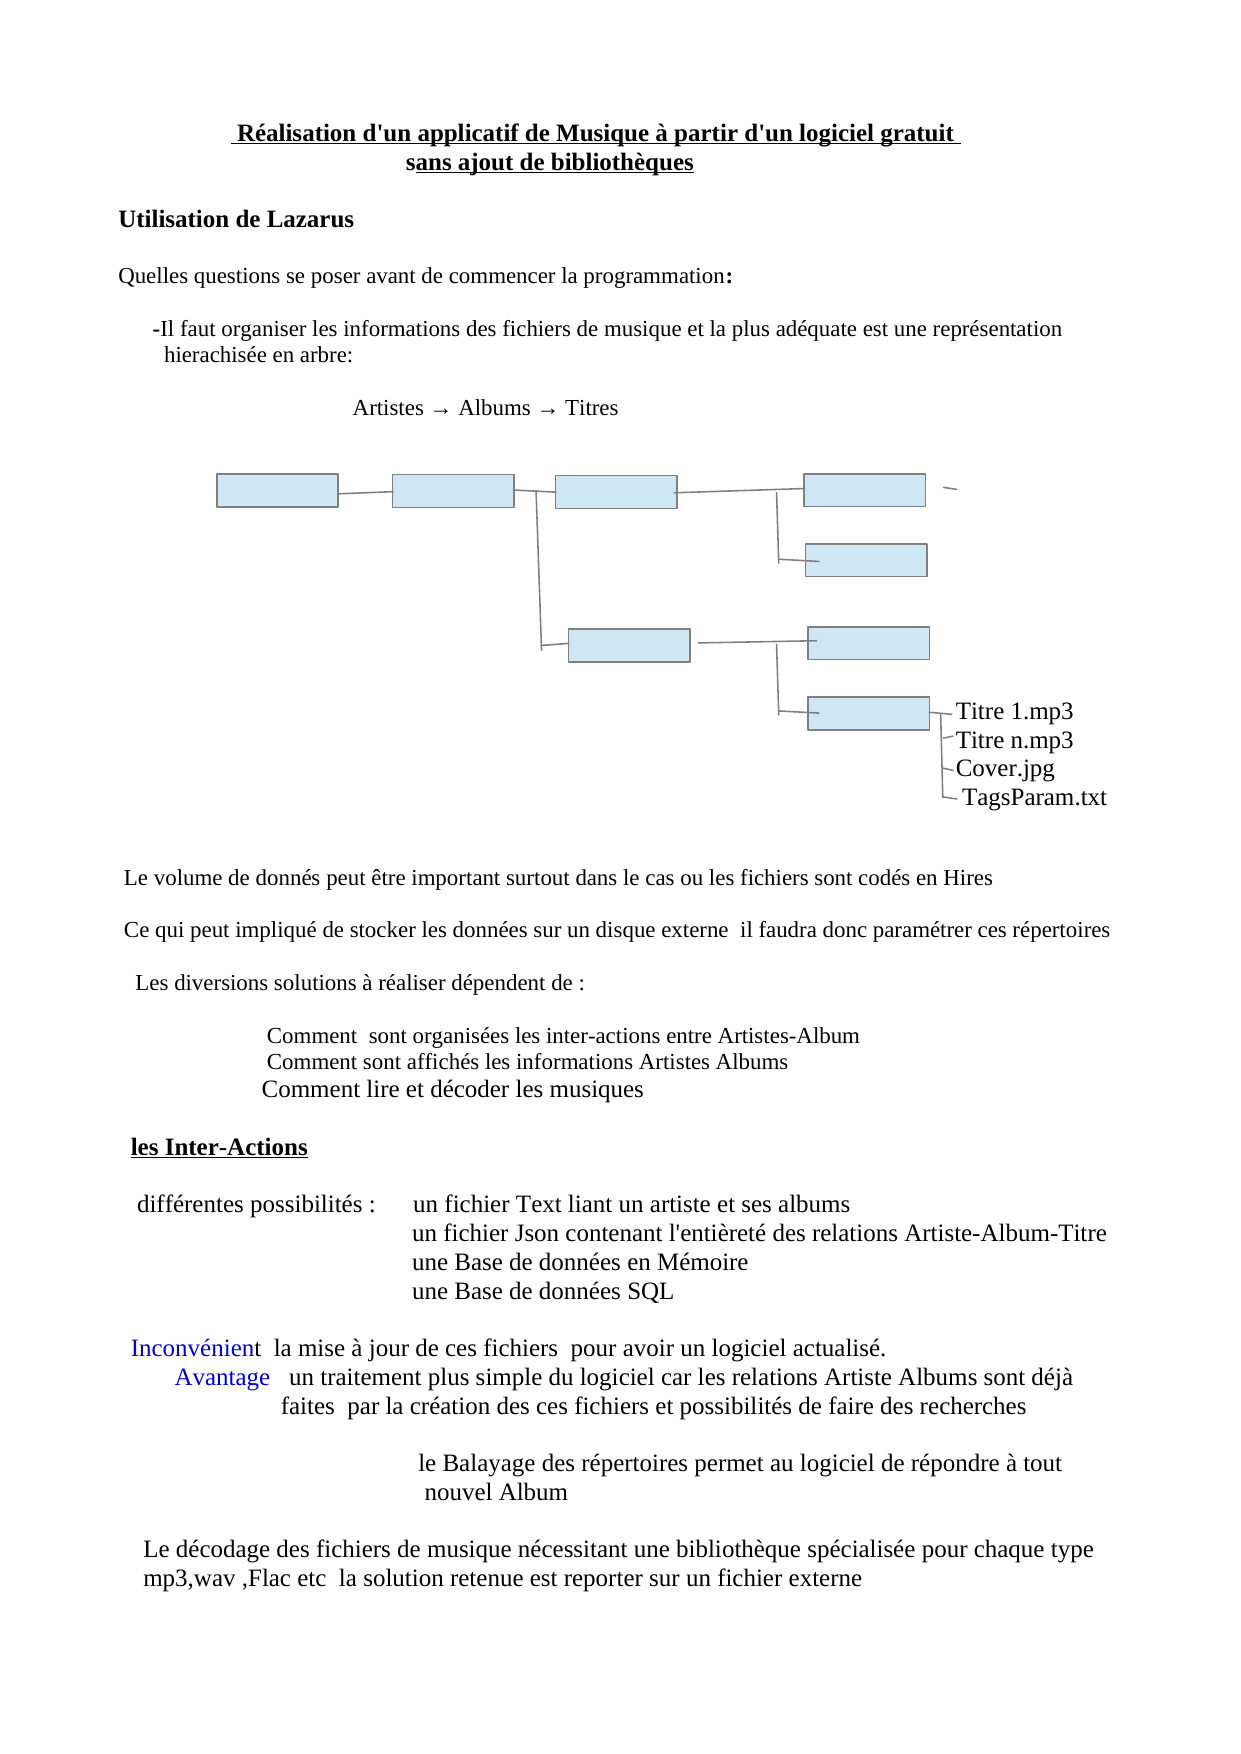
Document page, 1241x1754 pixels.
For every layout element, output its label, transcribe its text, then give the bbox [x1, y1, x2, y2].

text Ce qui peut impliqué de stocker les données sur un disque externe il faudra donc paramétrer ces répertoires [118, 916, 1122, 943]
text TagsParam.txt [118, 782, 1122, 811]
text Comment lire et décoder les musiques [118, 1074, 1122, 1103]
text les Inter-Actions [118, 1132, 1122, 1161]
text [118, 753, 941, 782]
text -Il faut organiser les informations des fichiers de musique et la plus adéquate est une représentation [118, 314, 1122, 341]
text Comment sont organisées les inter-actions entre Artistes-Album [118, 1022, 1122, 1048]
text Artistes → Albums → Titres [118, 394, 1122, 420]
text Utilisation de Lazarus [118, 204, 1122, 233]
text [118, 696, 807, 725]
text Quelles questions se poser avant de commencer la programmation: [118, 262, 1122, 288]
text Le volume de donnés peut être important surtout dans le cas ou les fichiers sont codés en Hires [118, 864, 1122, 890]
text Avantage un traitement plus simple du logiciel car les relations Artiste Albums sont déjà [118, 1362, 1122, 1391]
text différentes possibilités : un fichier Text liant un artiste et ses albums [118, 1189, 1122, 1218]
text Réalisation d'un applicatif de Musique à partir d'un logiciel gratuit [118, 118, 1122, 147]
text Le décodage des fichiers de musique nécessitant une bibliothèque spécialisée pour chaque type [118, 1534, 1122, 1563]
text faites par la création des ces fichiers et possibilités de faire des recherches [118, 1391, 1122, 1419]
text un fichier Json contenant l'entièreté des relations Artiste-Album-Titre [118, 1218, 1122, 1247]
text Inconvénient la mise à jour de ces fichiers pour avoir un logiciel actualisé. [118, 1333, 1122, 1362]
text Comment sont affichés les informations Artistes Albums [118, 1048, 1122, 1074]
text Les diversions solutions à réaliser dépendent de : [118, 969, 1122, 996]
text une Base de données en Mémoire [118, 1247, 1122, 1276]
text Titre n.mp3 [942, 725, 1122, 753]
text mp3,wav ,Flac etc la solution retenue est reporter sur un fichier externe [118, 1563, 1122, 1592]
text nouvel Album [118, 1477, 1122, 1506]
text Cover.jpg [943, 753, 1122, 782]
text hierachisée en arbre: [118, 341, 1122, 367]
text [118, 725, 940, 753]
text Titre 1.mp3 [930, 696, 1122, 725]
text sans ajout de bibliothèques [118, 147, 1122, 176]
text une Base de données SQL [118, 1276, 1122, 1304]
text le Balayage des répertoires permet au logiciel de répondre à tout [118, 1448, 1122, 1477]
